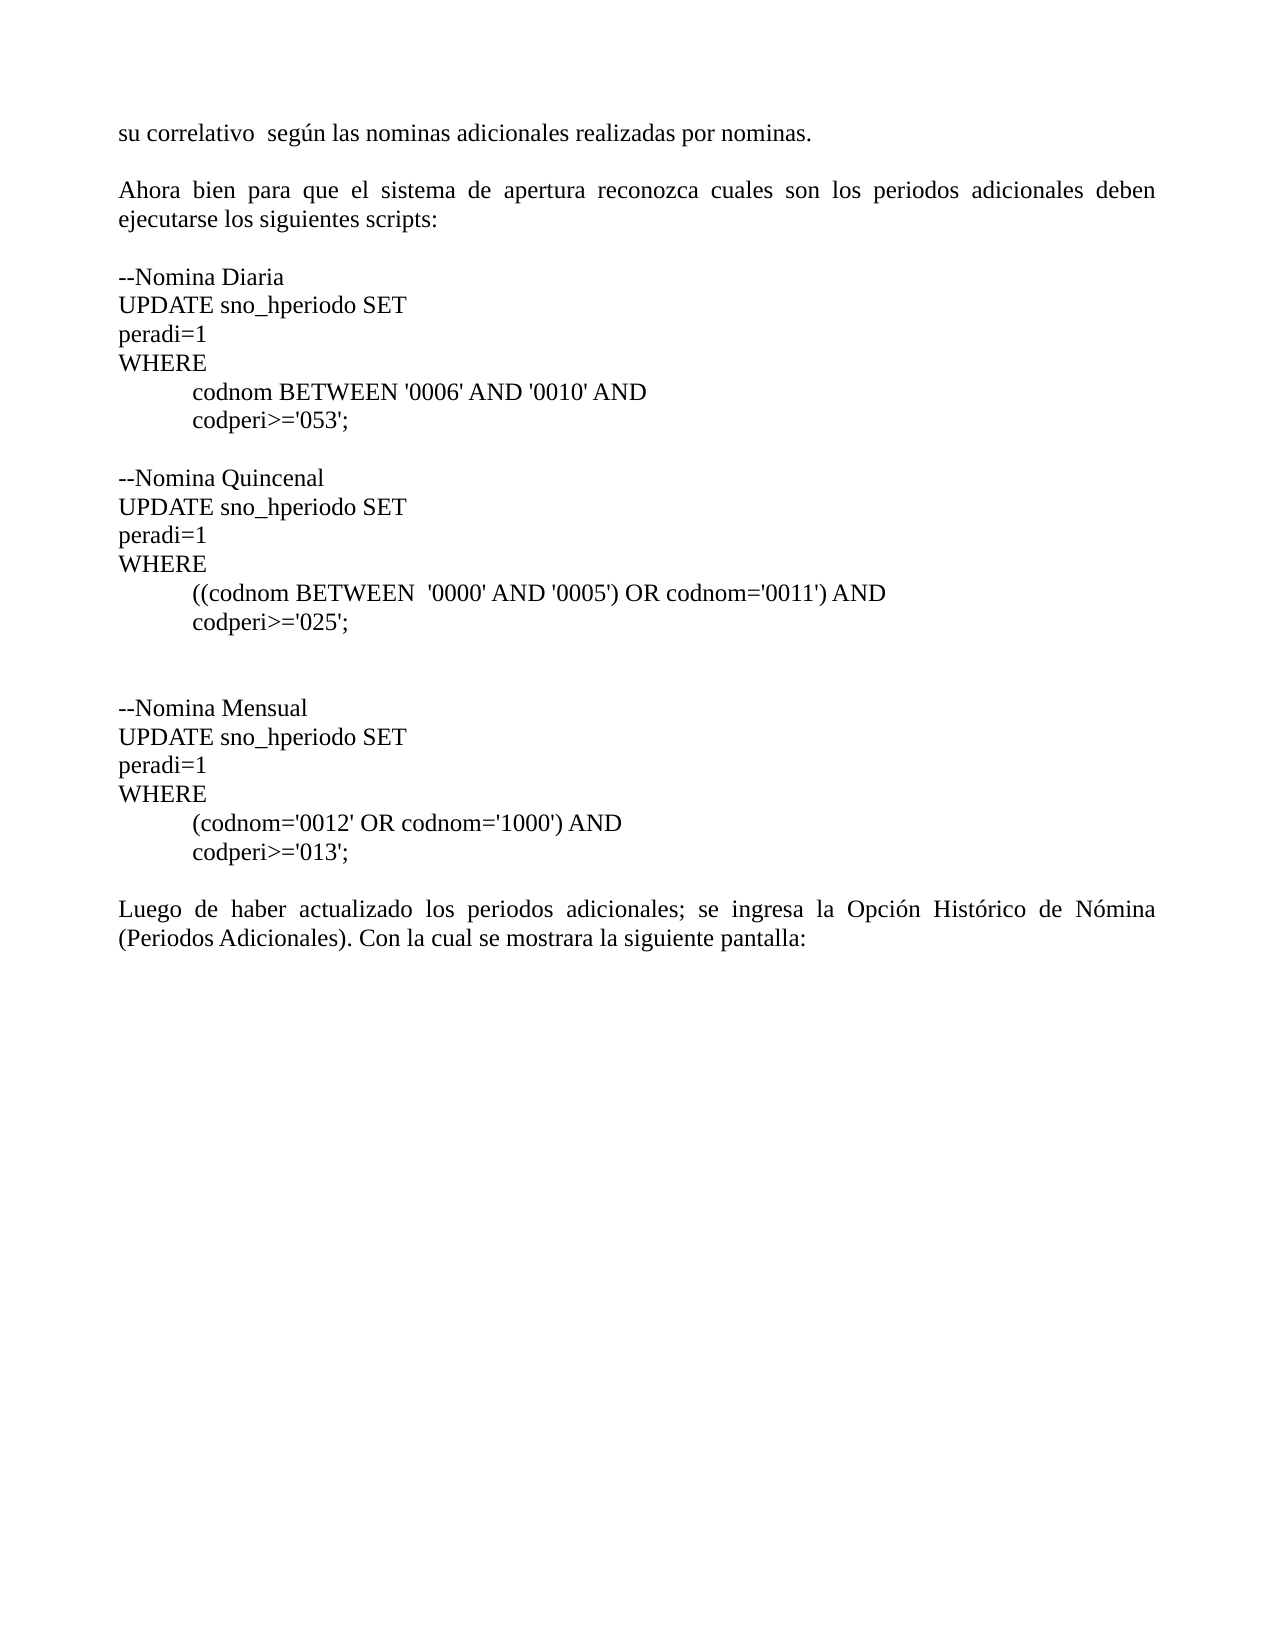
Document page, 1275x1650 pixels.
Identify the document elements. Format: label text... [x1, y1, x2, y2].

text UPDATE sno_hperiodo SET [118, 291, 1157, 319]
text su correlativo según las nominas adicionales realizadas por nominas. [118, 118, 1157, 147]
text ((codnom BETWEEN '0000' AND '0005') OR codnom='0011') AND [118, 578, 1157, 607]
text Ahora bien para que el sistema de apertura reconozca cuales son los periodos adicionales deben ejecutarse los siguientes scripts: [118, 176, 1157, 233]
text UPDATE sno_hperiodo SET [118, 492, 1157, 521]
text codnom BETWEEN '0006' AND '0010' AND [118, 377, 1157, 406]
text (codnom='0012' OR codnom='1000') AND [118, 808, 1157, 837]
text codperi>='025'; [118, 607, 1157, 636]
text codperi>='053'; [118, 406, 1157, 434]
text peradi=1 [118, 521, 1157, 549]
text WHERE [118, 779, 1157, 808]
text peradi=1 [118, 319, 1157, 348]
text --Nomina Diaria [118, 262, 1157, 291]
text WHERE [118, 549, 1157, 578]
text --Nomina Mensual [118, 693, 1157, 722]
text codperi>='013'; [118, 837, 1157, 866]
text UPDATE sno_hperiodo SET [118, 722, 1157, 751]
text peradi=1 [118, 751, 1157, 779]
text Luego de haber actualizado los periodos adicionales; se ingresa la Opción Histórico de Nómina (Periodos Adicionales). Con la cual se mostrara la siguiente pantalla: [118, 894, 1157, 952]
text WHERE [118, 348, 1157, 377]
text --Nomina Quincenal [118, 463, 1157, 492]
